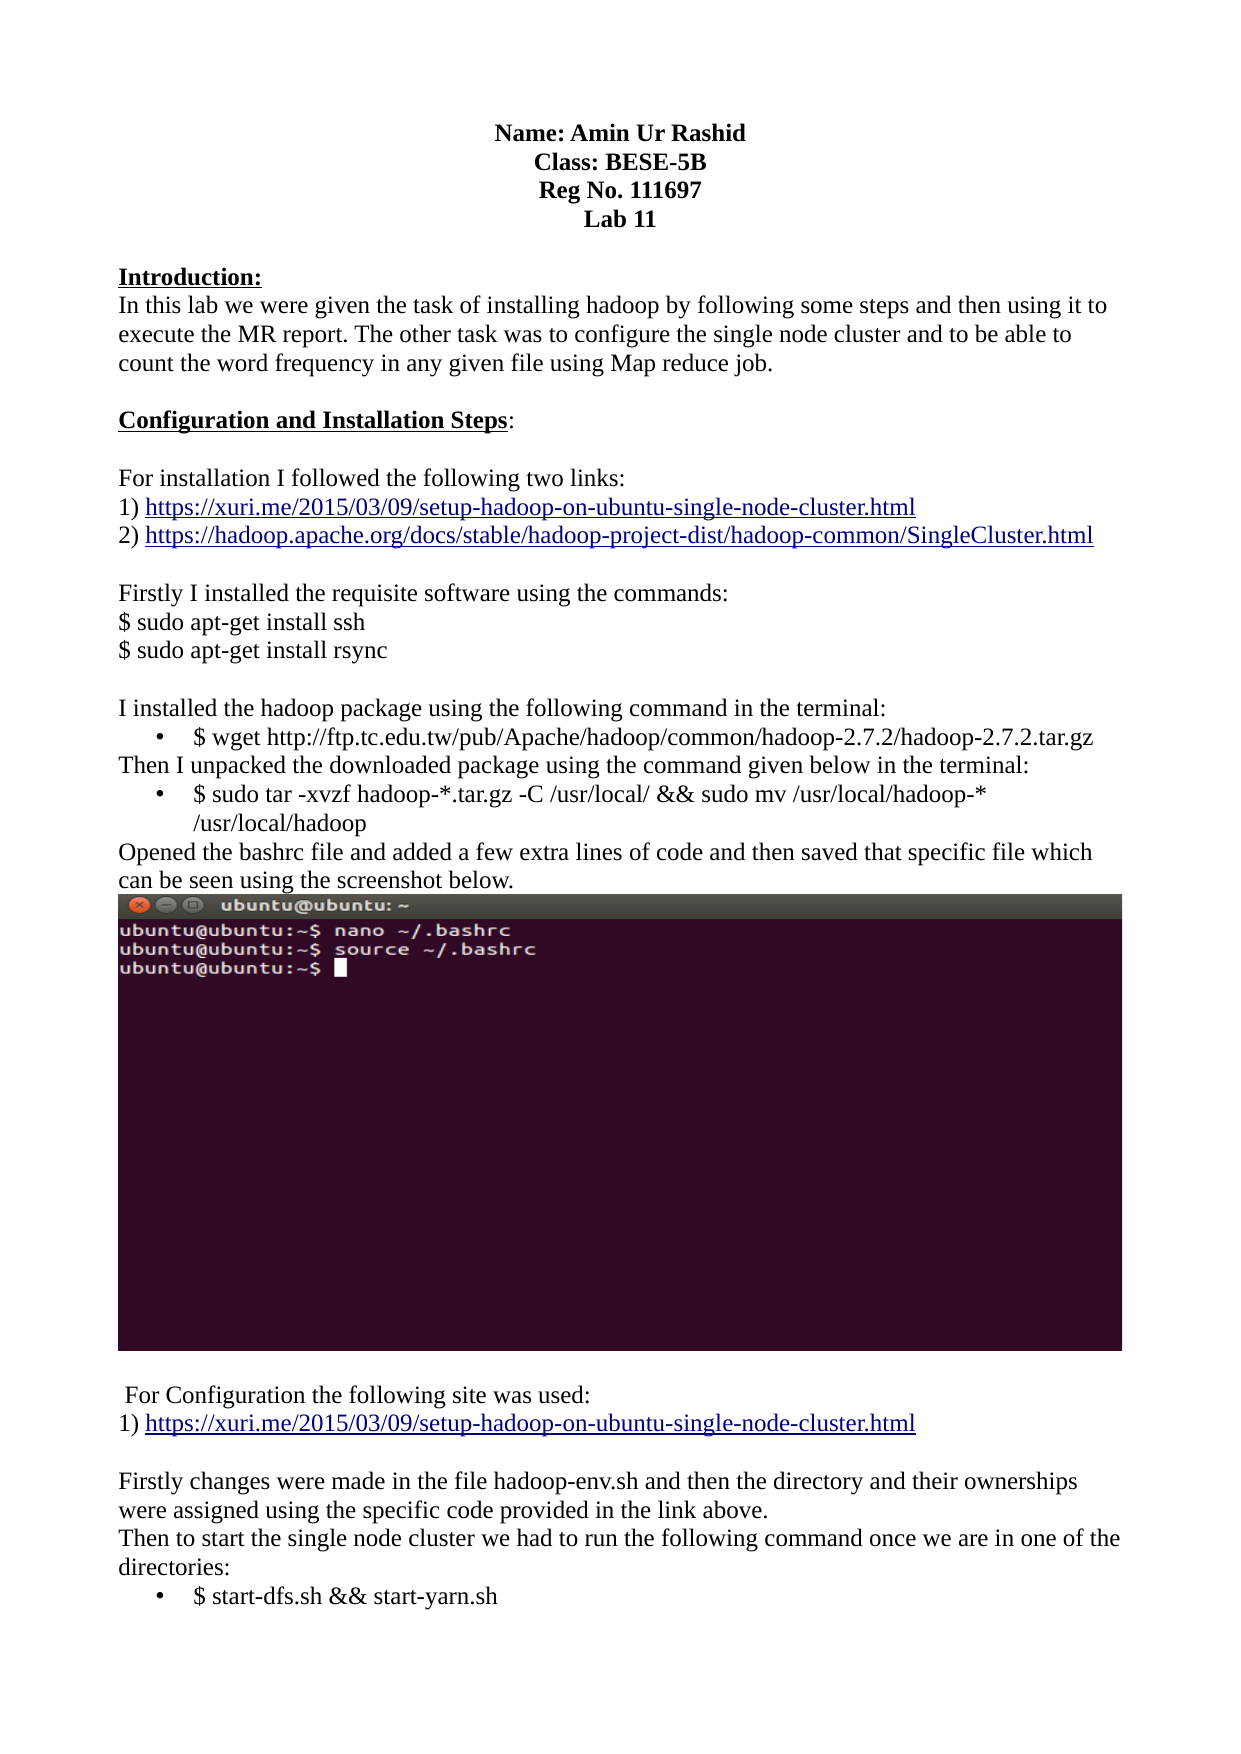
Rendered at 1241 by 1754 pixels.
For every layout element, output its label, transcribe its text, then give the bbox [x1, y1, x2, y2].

text Opened the bashrc file and added a few extra lines of code and then saved that specific file which can be seen using the screenshot below. [118, 837, 1122, 894]
text 2) https://hadoop.apache.org/docs/stable/hadoop-project-dist/hadoop-common/SingleCluster.html [118, 521, 1122, 549]
list $ start-dfs.sh && start-yarn.sh [156, 1581, 1122, 1610]
text Firstly I installed the requisite software using the commands: [118, 578, 1122, 607]
list $ sudo tar -xvzf hadoop-*.tar.gz -C /usr/local/ && sudo mv /usr/local/hadoop-* /usr/local/hadoop [156, 779, 1122, 837]
text 1) https://xuri.me/2015/03/09/setup-hadoop-on-ubuntu-single-node-cluster.html [118, 492, 1122, 521]
text Class: BESE-5B [118, 147, 1122, 176]
text Reg No. 111697 [118, 176, 1122, 204]
text Firstly changes were made in the file hadoop-env.sh and then the directory and their ownerships were assigned using the specific code provided in the link above. [118, 1466, 1122, 1523]
picture [118, 894, 1123, 1351]
list $ wget http://ftp.tc.edu.tw/pub/Apache/hadoop/common/hadoop-2.7.2/hadoop-2.7.2.tar.gz [156, 722, 1122, 751]
text $ sudo apt-get install ssh [118, 607, 1122, 636]
text Then I unpacked the downloaded package using the command given below in the terminal: [118, 751, 1122, 779]
text For Configuration the following site was used: [118, 1380, 1122, 1408]
text 1) https://xuri.me/2015/03/09/setup-hadoop-on-ubuntu-single-node-cluster.html [118, 1408, 1122, 1437]
text Then to start the single node cluster we had to run the following command once we are in one of the directories: [118, 1523, 1122, 1581]
text $ sudo apt-get install rsync [118, 636, 1122, 664]
text In this lab we were given the task of installing hadoop by following some steps and then using it to execute the MR report. The other task was to configure the single node cluster and to be able to count the word frequency in any given file using Map reduce job. [118, 291, 1122, 377]
text Name: Amin Ur Rashid [118, 118, 1122, 147]
text For installation I followed the following two links: [118, 463, 1122, 492]
text Lab 11 [118, 204, 1122, 233]
text Configuration and Installation Steps: [118, 406, 1122, 434]
text Introduction: [118, 262, 1122, 291]
text I installed the hadoop package using the following command in the terminal: [118, 693, 1122, 722]
